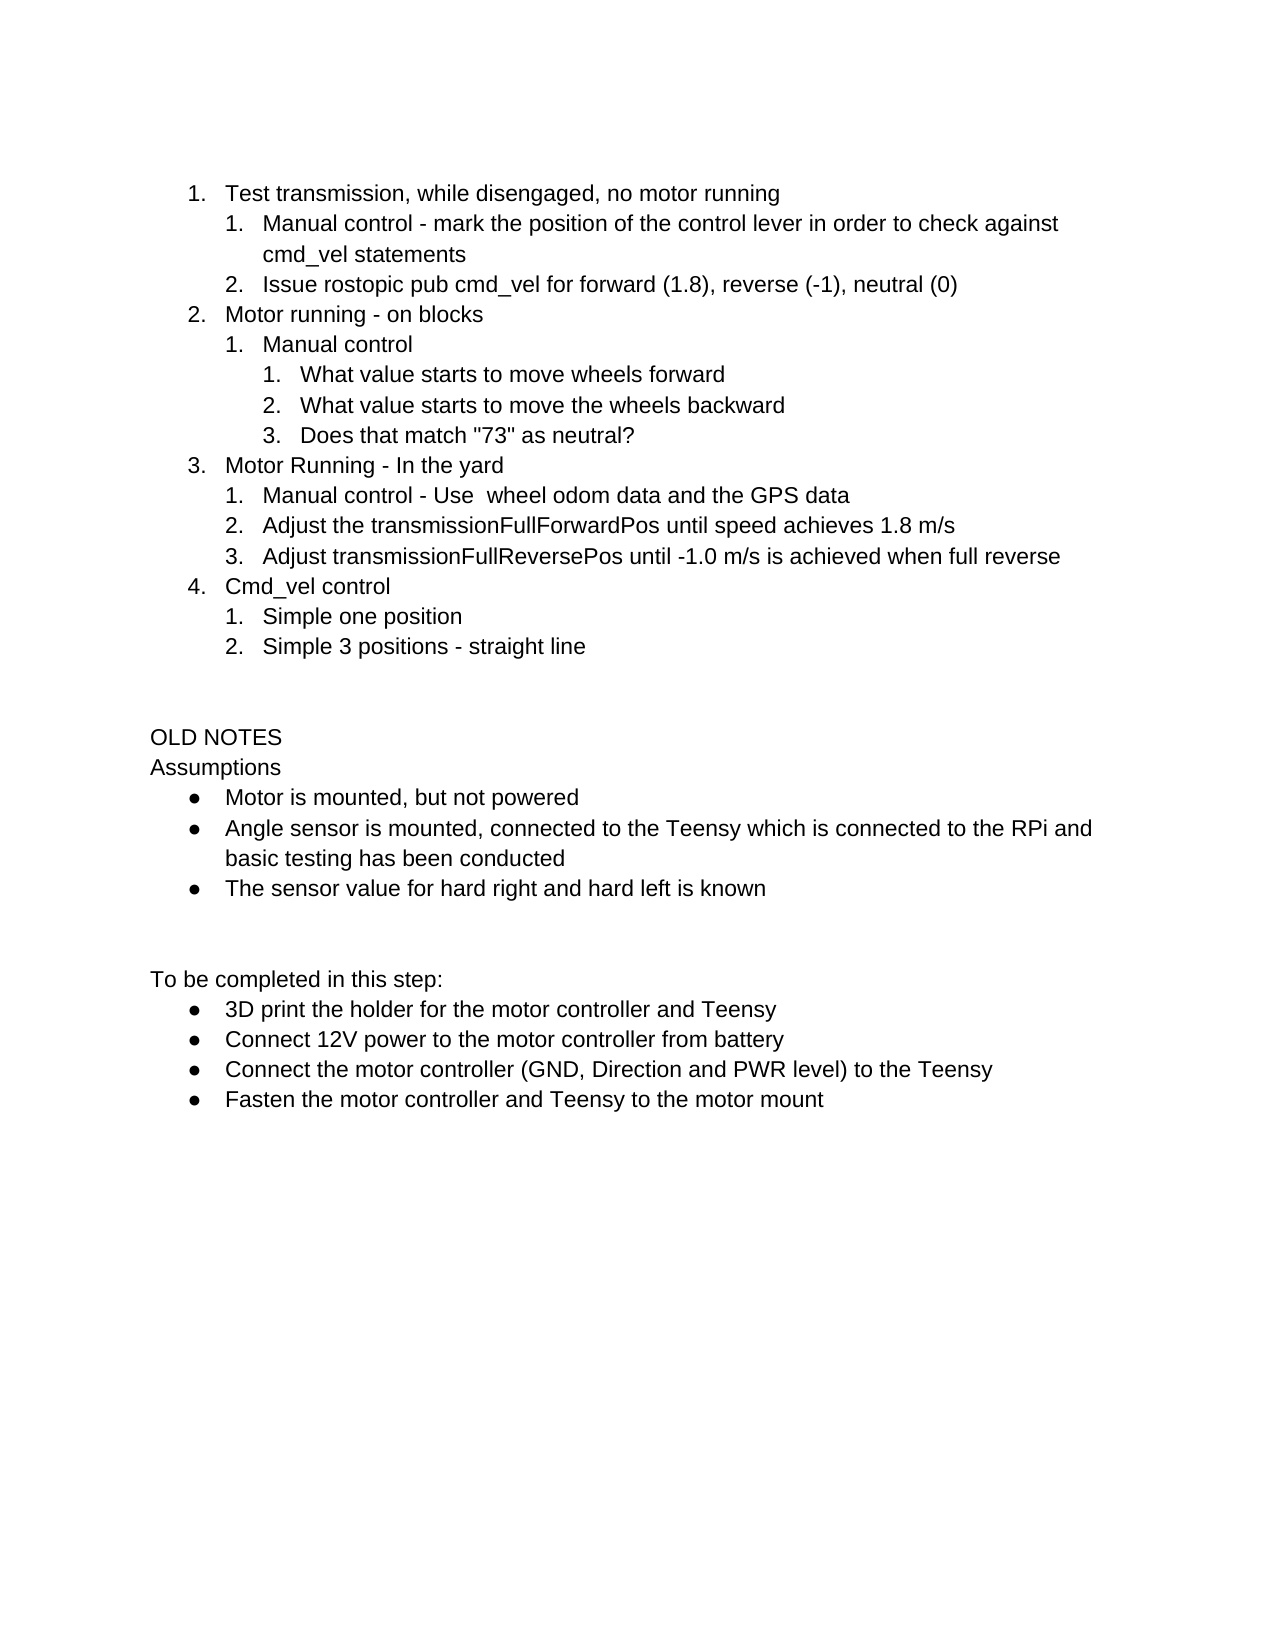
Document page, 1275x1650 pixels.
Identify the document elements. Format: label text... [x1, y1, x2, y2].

text To be completed in this step: [150, 966, 1125, 992]
list Connect the motor controller (GND, Direction and PWR level) to the Teensy [187, 1056, 1125, 1083]
list Angle sensor is mounted, connected to the Teensy which is connected to the RPi and basic testing has been conducted [187, 814, 1125, 871]
list Issue rostopic pub cmd_vel for forward (1.8), reverse (-1), neutral (0) [225, 271, 1125, 297]
list Simple one position [225, 603, 1125, 629]
list Connect 12V power to the motor controller from battery [187, 1026, 1125, 1052]
list Manual control - mark the position of the control lever in order to check against cmd_vel statements [225, 210, 1125, 267]
list Fasten the motor controller and Teensy to the motor mount [187, 1086, 1125, 1113]
text Assumptions [150, 754, 1125, 781]
list What value starts to move wheels forward [262, 361, 1125, 388]
list Adjust transmissionFullReversePos until -1.0 m/s is achieved when full reverse [225, 543, 1125, 569]
list Adjust the transmissionFullForwardPos until speed achieves 1.8 m/s [225, 512, 1125, 539]
list Does that match "73" as neutral? [262, 422, 1125, 448]
list Motor running - on blocks [187, 301, 1125, 327]
list Motor is mounted, but not powered [187, 784, 1125, 811]
list Test transmission, while disengaged, no motor running [187, 180, 1125, 207]
list Simple 3 positions - straight line [225, 633, 1125, 660]
list Manual control [225, 331, 1125, 358]
text OLD NOTES [150, 724, 1125, 750]
list 3D print the holder for the motor controller and Teensy [187, 996, 1125, 1022]
list What value starts to move the wheels backward [262, 392, 1125, 418]
list Manual control - Use wheel odom data and the GPS data [225, 482, 1125, 509]
list The sensor value for hard right and hard left is known [187, 875, 1125, 901]
list Cmd_vel control [187, 573, 1125, 599]
list Motor Running - In the yard [187, 452, 1125, 478]
